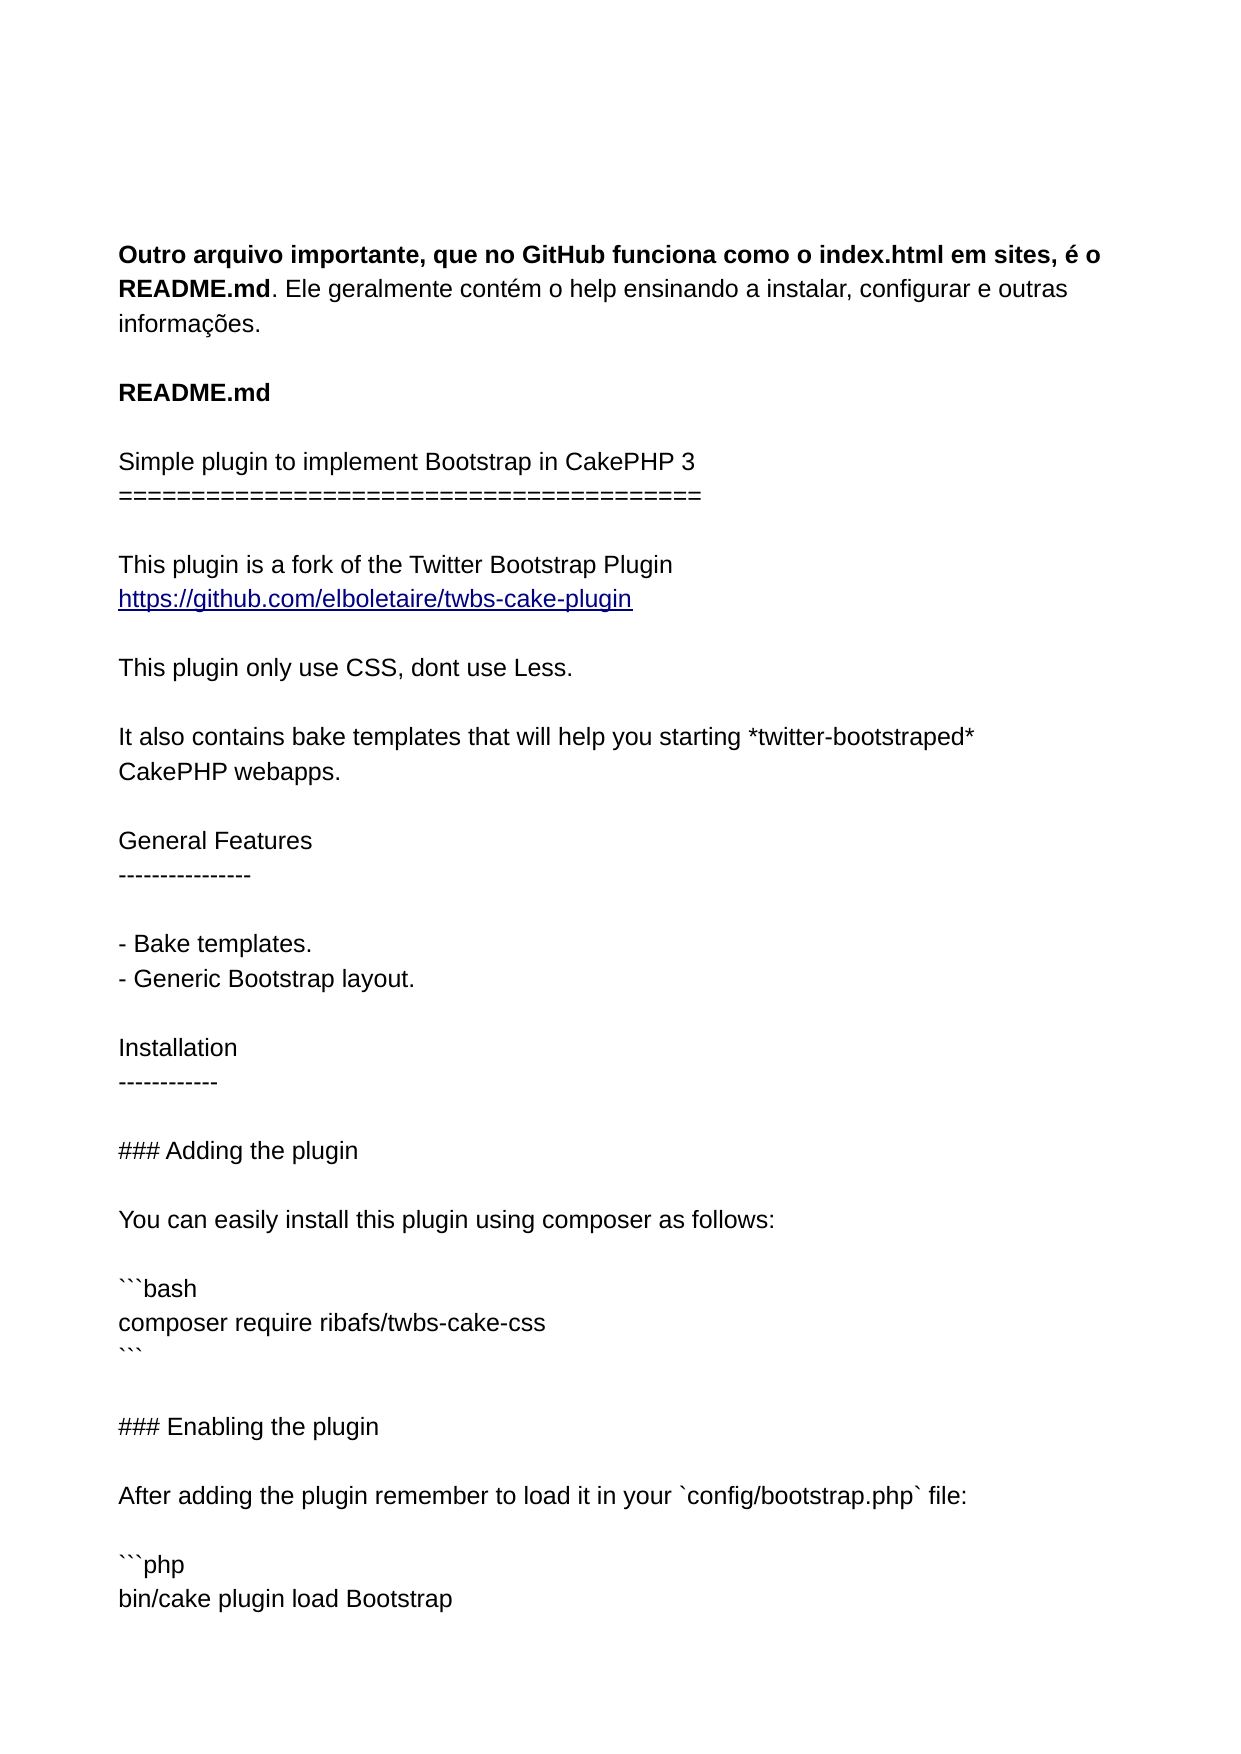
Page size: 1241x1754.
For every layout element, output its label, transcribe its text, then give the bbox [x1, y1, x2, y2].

text Outro arquivo importante, que no GitHub funciona como o index.html em sites, é o README.md. Ele geralmente contém o help ensinando a instalar, configurar e outras informações. README.md Simple plugin to implement Bootstrap in CakePHP 3 ======================================== This plugin is a fork of the Twitter Bootstrap Plugin https://github.com/elboletaire/twbs-cake-plugin This plugin only use CSS, dont use Less. It also contains bake templates that will help you starting *twitter-bootstraped* CakePHP webapps. General Features ---------------- - Bake templates. - Generic Bootstrap layout. Installation ------------ ### Adding the plugin You can easily install this plugin using composer as follows: ```bash composer require ribafs/twbs-cake-css ``` ### Enabling the plugin After adding the plugin remember to load it in your `config/bootstrap.php` file: ```php bin/cake plugin load Bootstrap [118, 205, 1122, 1613]
